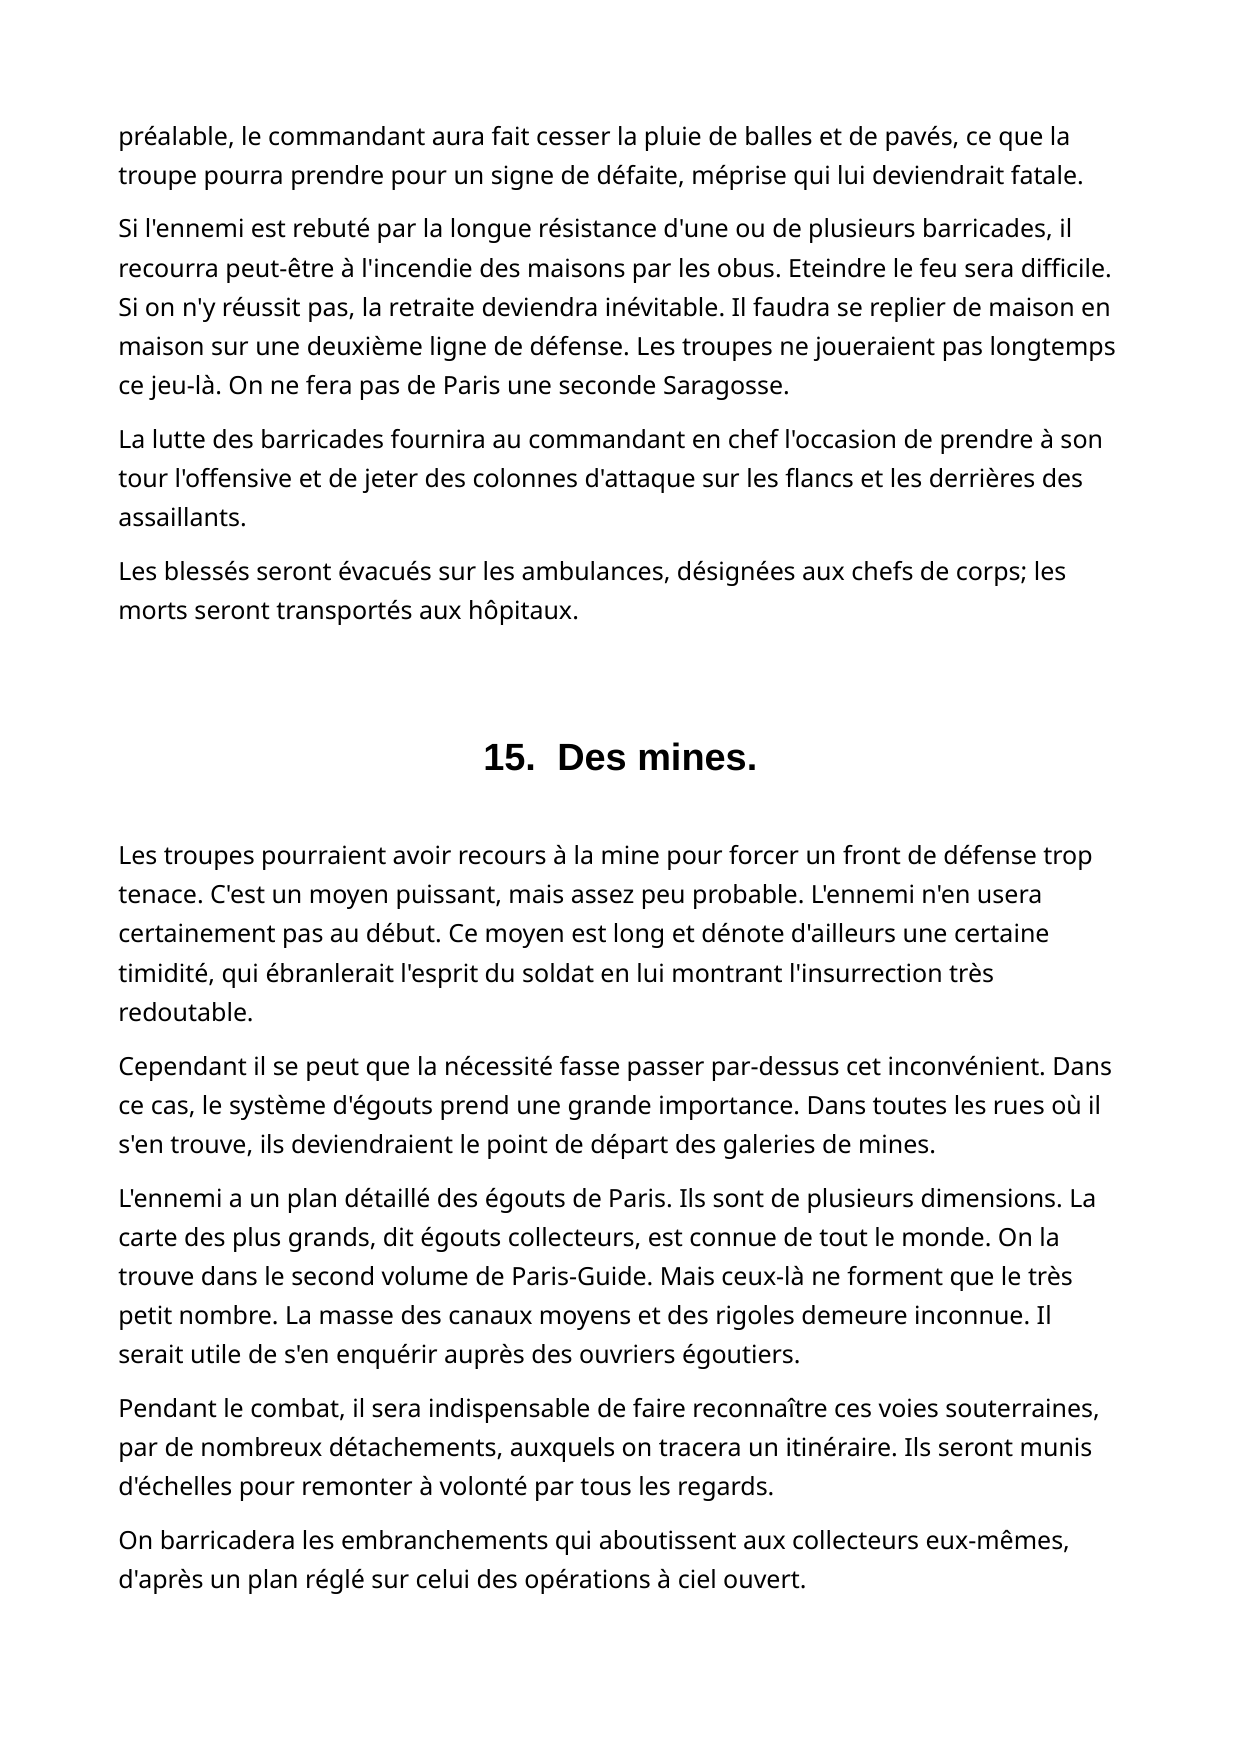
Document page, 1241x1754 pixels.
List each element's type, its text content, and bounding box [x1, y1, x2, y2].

text Les troupes pourraient avoir recours à la mine pour forcer un front de défense trop tenace. C'est un moyen puissant, mais assez peu probable. L'ennemi n'en usera certainement pas au début. Ce moyen est long et dénote d'ailleurs une certaine timidité, qui ébranlerait l'esprit du soldat en lui montrant l'insurrection très redoutable. [118, 838, 1122, 1028]
text Les blessés seront évacués sur les ambulances, désignées aux chefs de corps; les morts seront transportés aux hôpitaux. [118, 553, 1122, 627]
text Si l'ennemi est rebuté par la longue résistance d'une ou de plusieurs barricades, il recourra peut-être à l'incendie des maisons par les obus. Eteindre le feu sera difficile. Si on n'y réussit pas, la retraite deviendra inévitable. Il faudra se replier de maison en maison sur une deuxième ligne de défense. Les troupes ne joueraient pas longtemps ce jeu-là. On ne fera pas de Paris une seconde Saragosse. [118, 211, 1122, 402]
subtitle Des mines. [118, 735, 1122, 779]
text L'ennemi a un plan détaillé des égouts de Paris. Ils sont de plusieurs dimensions. La carte des plus grands, dit égouts collecteurs, est connue de tout le monde. On la trouve dans le second volume de Paris-Guide. Mais ceux-là ne forment que le très petit nombre. La masse des canaux moyens et des rigoles demeure inconnue. Il serait utile de s'en enquérir auprès des ouvriers égoutiers. [118, 1180, 1122, 1371]
text On barricadera les embranchements qui aboutissent aux collecteurs eux-mêmes, d'après un plan réglé sur celui des opérations à ciel ouvert. [118, 1523, 1122, 1596]
text préalable, le commandant aura fait cesser la pluie de balles et de pavés, ce que la troupe pourra prendre pour un signe de défaite, méprise qui lui deviendrait fatale. [118, 118, 1122, 191]
text Cependant il se peut que la nécessité fasse passer par-dessus cet inconvénient. Dans ce cas, le système d'égouts prend une grande importance. Dans toutes les rues où il s'en trouve, ils deviendraient le point de départ des galeries de mines. [118, 1048, 1122, 1161]
text Pendant le combat, il sera indispensable de faire reconnaître ces voies souterraines, par de nombreux détachements, auxquels on tracera un itinéraire. Ils seront munis d'échelles pour remonter à volonté par tous les regards. [118, 1391, 1122, 1503]
text La lutte des barricades fournira au commandant en chef l'occasion de prendre à son tour l'offensive et de jeter des colonnes d'attaque sur les flancs et les derrières des assaillants. [118, 421, 1122, 534]
